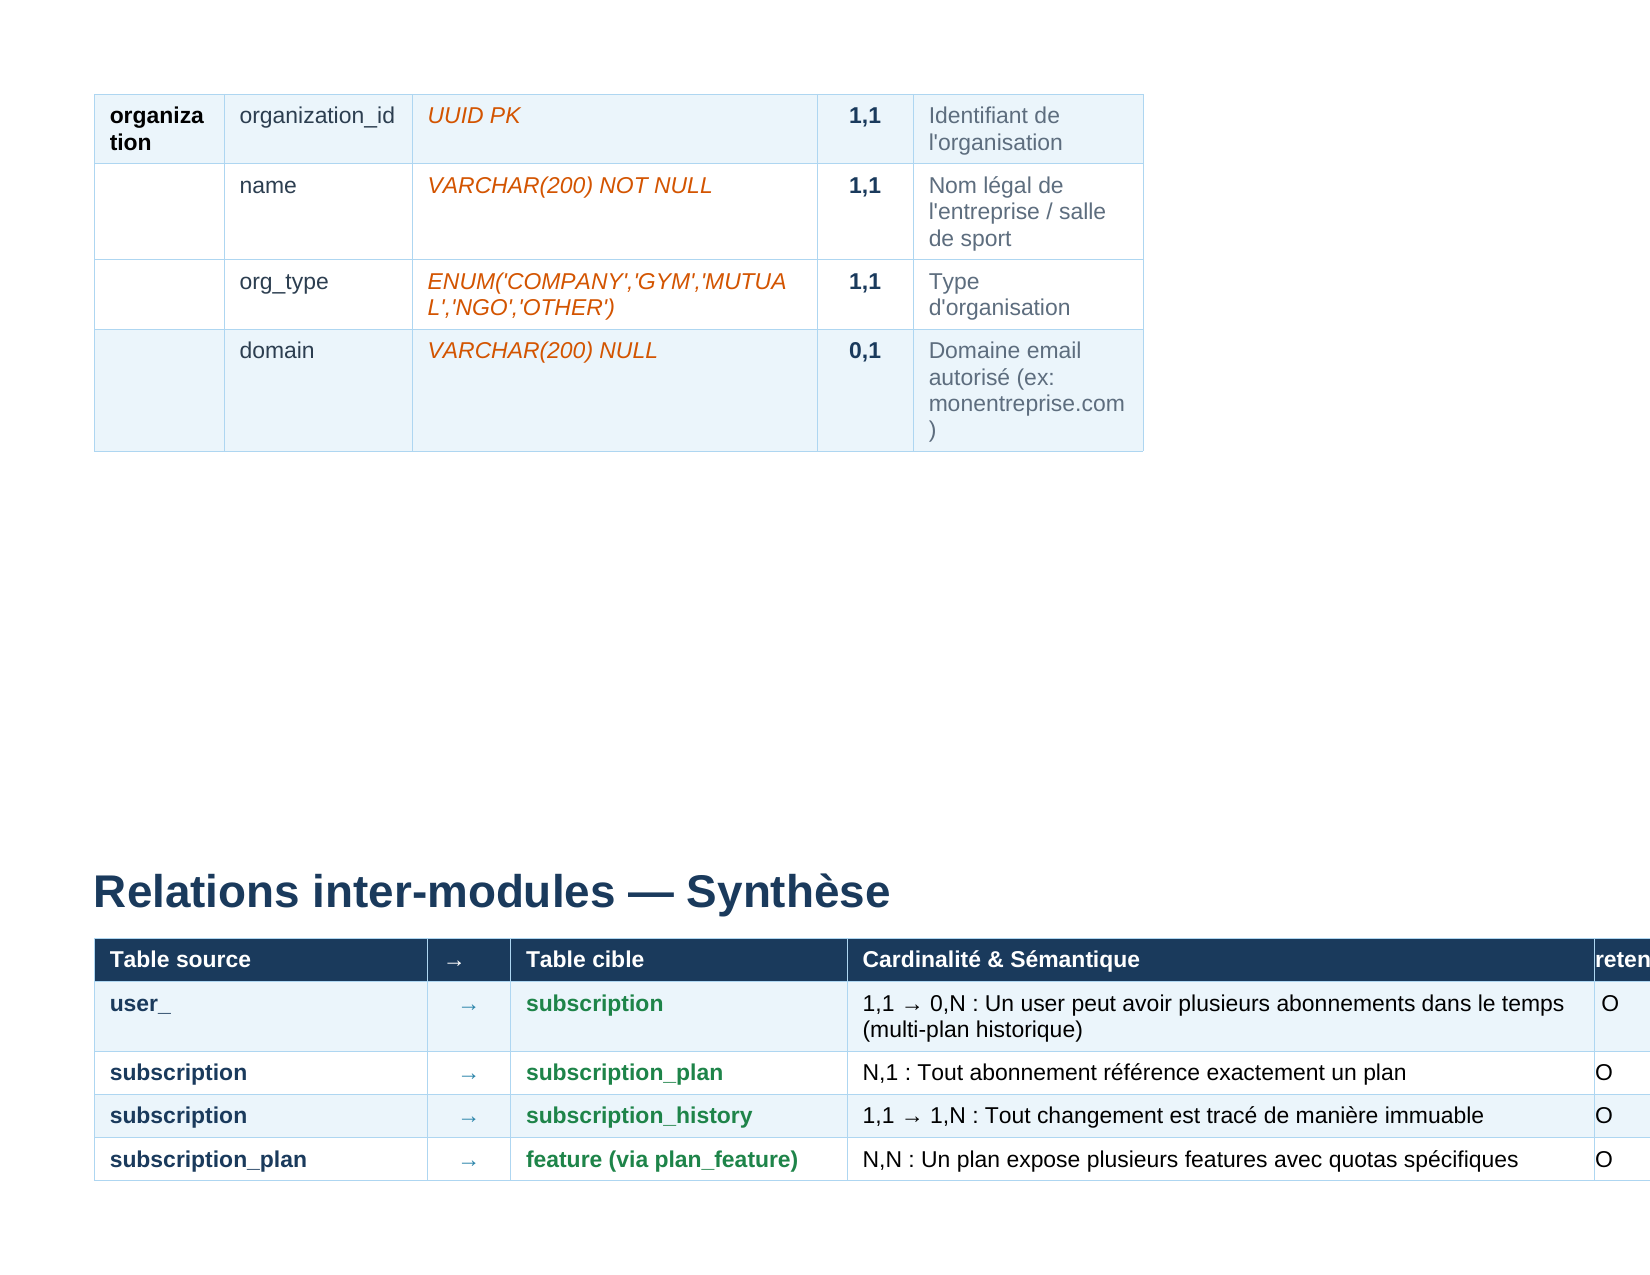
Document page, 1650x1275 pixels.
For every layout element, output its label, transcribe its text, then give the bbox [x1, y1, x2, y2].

table_cell Domaine email autorisé (ex: monentreprise.com) [914, 330, 1143, 451]
table_cell 1,1 → 1,N : Tout changement est tracé de manière immuable [848, 1095, 1594, 1137]
table_cell VARCHAR(200) NOT NULL [413, 164, 817, 259]
table_cell domain [225, 330, 412, 451]
table_cell O [1595, 1052, 1650, 1094]
table_cell [95, 260, 224, 329]
table_cell subscription_plan [95, 1138, 427, 1180]
table_cell Type d'organisation [914, 260, 1143, 329]
table_cell subscription [95, 1095, 427, 1137]
table_header Table cible [511, 939, 847, 981]
table_cell feature (via plan_feature) [511, 1138, 847, 1180]
table_cell N,N : Un plan expose plusieurs features avec quotas spécifiques [848, 1138, 1594, 1180]
table_cell O [1595, 982, 1650, 1051]
table_cell Identifiant de l'organisation [914, 95, 1143, 163]
table_cell subscription [95, 1052, 427, 1094]
table_cell 1,1 [818, 164, 913, 259]
table_cell O [1595, 1095, 1650, 1137]
table_cell 1,1 [818, 260, 913, 329]
table_cell user_ [95, 982, 427, 1051]
table_header Cardinalité & Sémantique [848, 939, 1594, 981]
table_cell UUID PK [413, 95, 817, 163]
table_cell → [428, 1052, 510, 1094]
table_cell Nom légal de l'entreprise / salle de sport [914, 164, 1143, 259]
table_cell → [428, 1095, 510, 1137]
table_cell 1,1 → 0,N : Un user peut avoir plusieurs abonnements dans le temps (multi-plan historique) [848, 982, 1594, 1051]
table_cell 0,1 [818, 330, 913, 451]
table_cell VARCHAR(200) NULL [413, 330, 817, 451]
table_cell [95, 164, 224, 259]
table_header Table source [95, 939, 427, 981]
table_cell name [225, 164, 412, 259]
table_cell organization_id [225, 95, 412, 163]
subtitle Relations inter-modules — Synthèse [94, 864, 1556, 917]
table_cell subscription [511, 982, 847, 1051]
table_cell 1,1 [818, 95, 913, 163]
table_header retenu [1595, 939, 1650, 981]
table_cell → [428, 1138, 510, 1180]
table_cell N,1 : Tout abonnement référence exactement un plan [848, 1052, 1594, 1094]
table_header → [428, 939, 510, 981]
table_cell organization [95, 95, 224, 163]
table_cell → [428, 982, 510, 1051]
table_cell org_type [225, 260, 412, 329]
table_cell [95, 330, 224, 451]
table_cell subscription_history [511, 1095, 847, 1137]
table_cell subscription_plan [511, 1052, 847, 1094]
table_cell ENUM('COMPANY','GYM','MUTUAL','NGO','OTHER') [413, 260, 817, 329]
table_cell O [1595, 1138, 1650, 1180]
